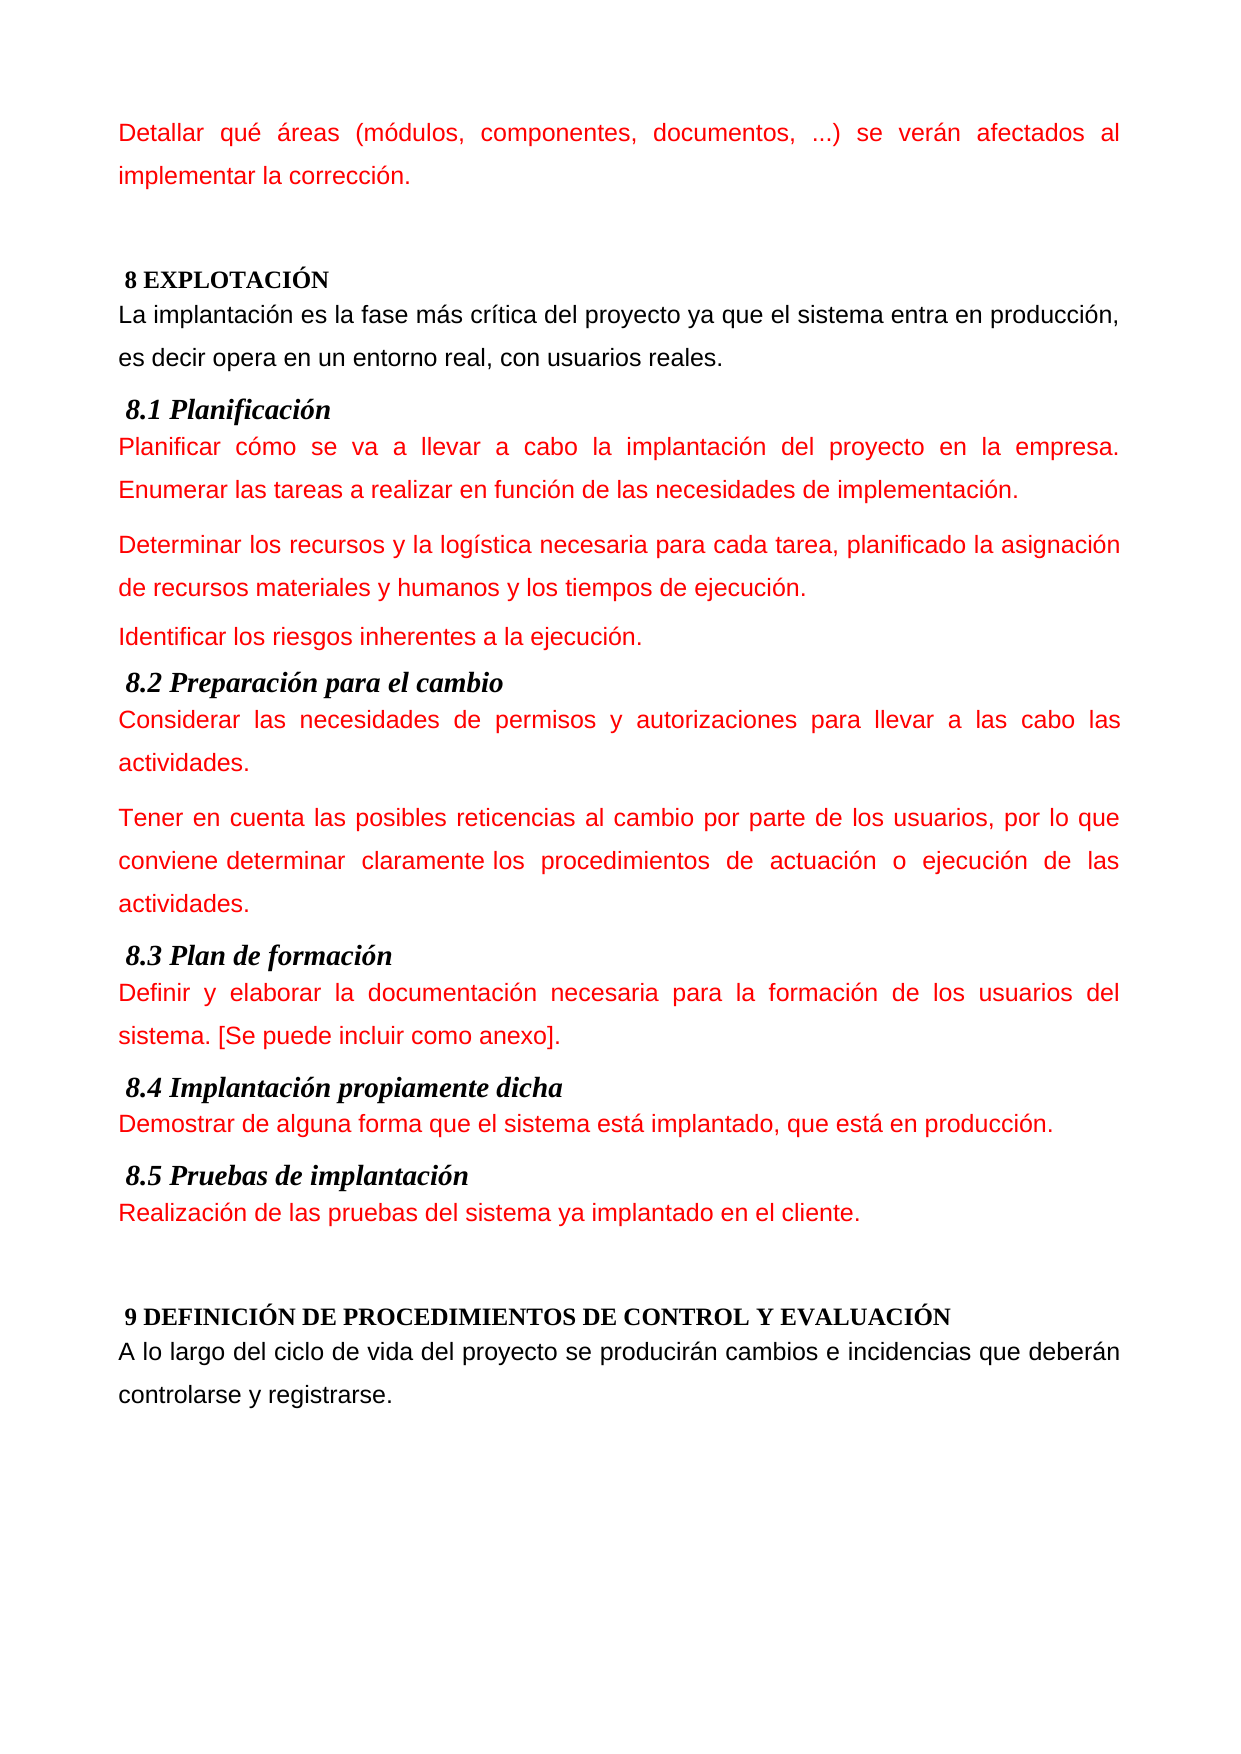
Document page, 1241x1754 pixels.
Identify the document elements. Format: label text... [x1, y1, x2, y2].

text Considerar las necesidades de permisos y autorizaciones para llevar a las cabo las actividades. [118, 704, 1122, 776]
text Identificar los riesgos inherentes a la ejecución. [118, 622, 1122, 651]
text Definir y elaborar la documentación necesaria para la formación de los usuarios del sistema. [Se puede incluir como anexo]. [118, 977, 1122, 1049]
text Tener en cuenta las posibles reticencias al cambio por parte de los usuarios, por lo que conviene determinar claramente los procedimientos de actuación o ejecución de las actividades. [118, 803, 1122, 918]
text Planificar cómo se va a llevar a cabo la implantación del proyecto en la empresa. Enumerar las tareas a realizar en función de las necesidades de implementación. [118, 432, 1122, 503]
text Detallar qué áreas (módulos, componentes, documentos, ...) se verán afectados al implementar la corrección. [118, 118, 1122, 190]
text A lo largo del ciclo de vida del proyecto se producirán cambios e incidencias que deberán controlarse y registrarse. [81, 1336, 1122, 1408]
subtitle Plan de formación [118, 938, 1122, 972]
subtitle Implantación propiamente dicha [118, 1070, 1122, 1103]
text Realización de las pruebas del sistema ya implantado en el cliente. [118, 1198, 1122, 1226]
subtitle DEFINICIÓN DE PROCEDIMIENTOS DE CONTROL Y EVALUACIÓN [118, 1302, 1122, 1331]
subtitle EXPLOTACIÓN [118, 265, 1122, 294]
text Determinar los recursos y la logística necesaria para cada tarea, planificado la asignación de recursos materiales y humanos y los tiempos de ejecución. [118, 530, 1122, 602]
subtitle Preparación para el cambio [118, 665, 1122, 699]
text Demostrar de alguna forma que el sistema está implantado, que está en producción. [118, 1109, 1122, 1138]
subtitle Planificación [118, 392, 1122, 426]
text La implantación es la fase más crítica del proyecto ya que el sistema entra en producción, es decir opera en un entorno real, con usuarios reales. [118, 300, 1122, 372]
subtitle Pruebas de implantación [118, 1158, 1122, 1192]
